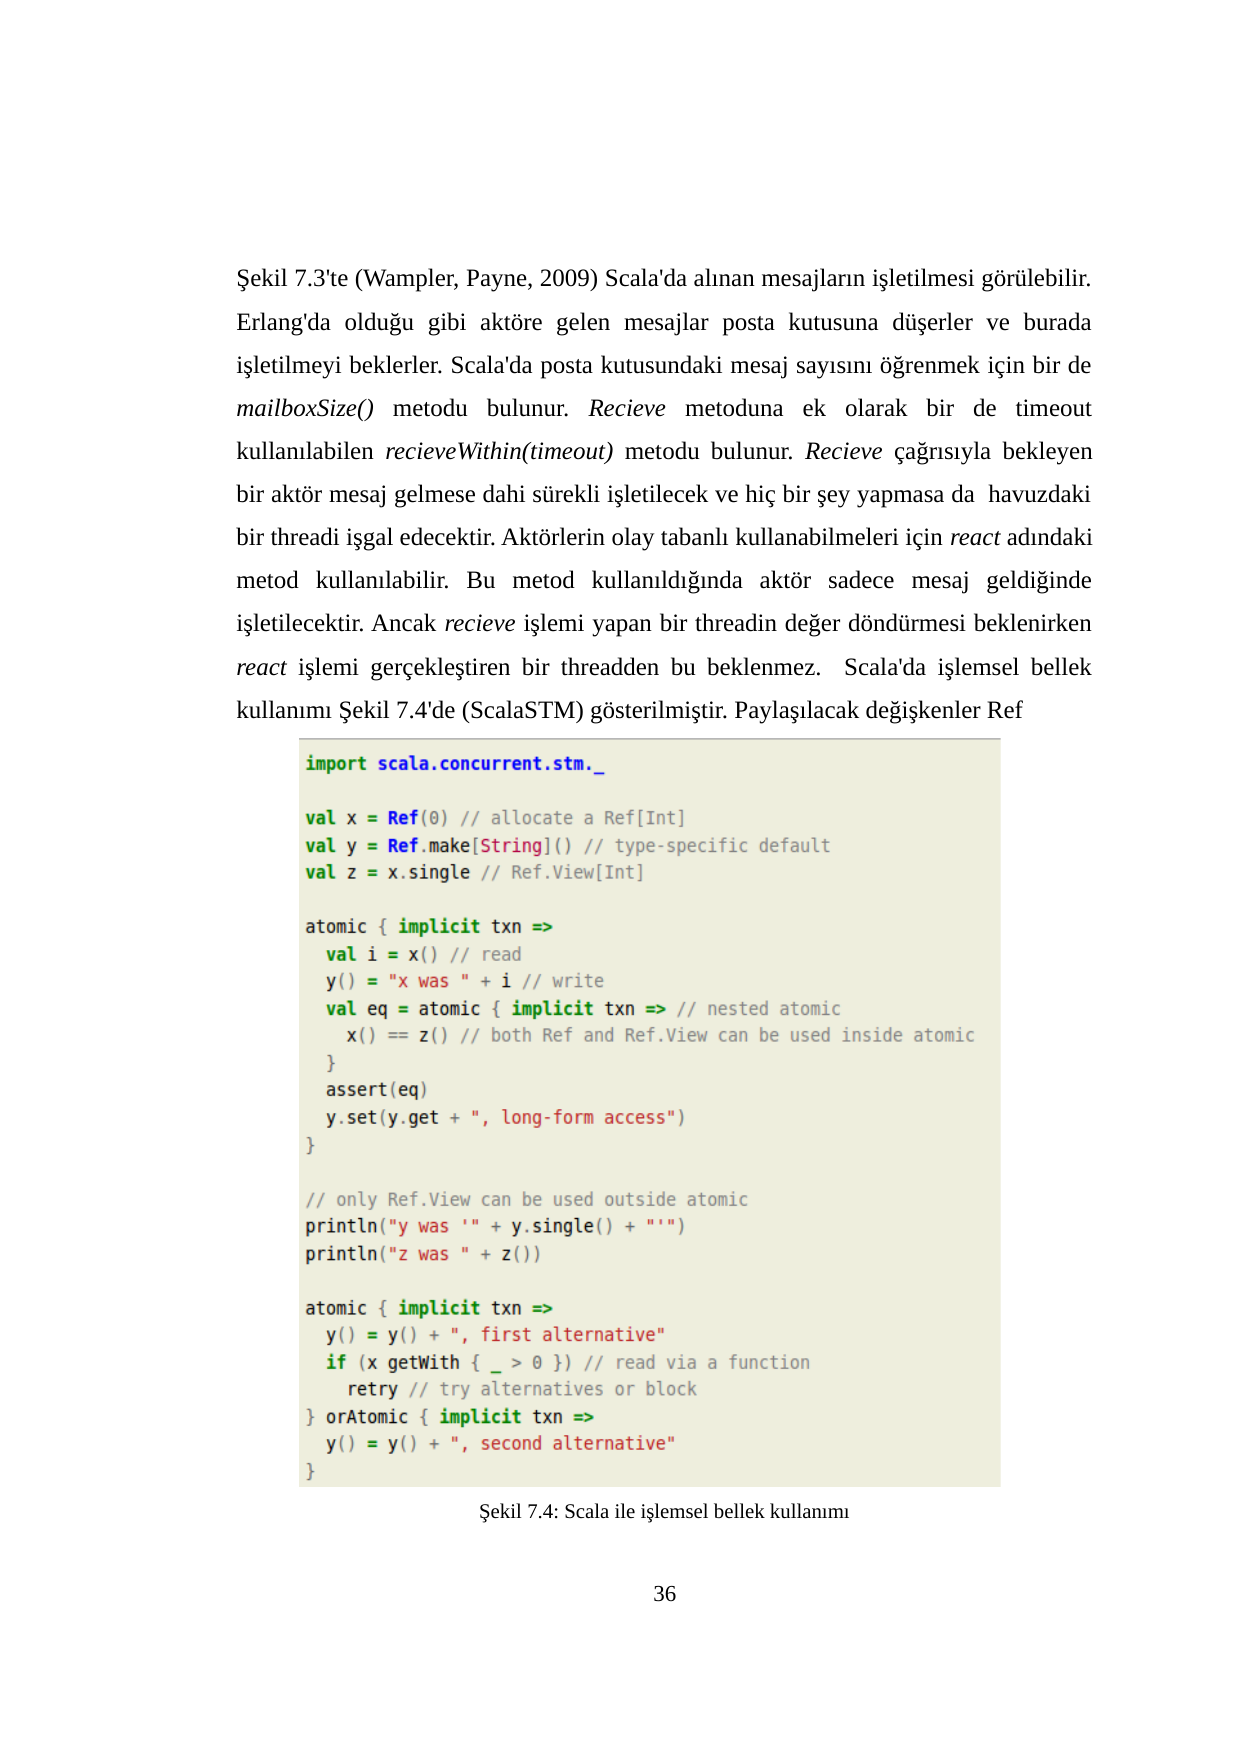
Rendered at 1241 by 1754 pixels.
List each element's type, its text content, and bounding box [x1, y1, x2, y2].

picture [299, 737, 1001, 1487]
text Şekil 7.4: Scala ile işlemsel bellek kullanımı [299, 738, 1030, 1523]
text Şekil 7.3'te (Wampler, Payne, 2009) Scala'da alınan mesajların işletilmesi görülebilir. Erlang'da olduğu gibi aktöre gelen mesajlar posta kutusuna düşerler ve burada işletilmeyi beklerler. Scala'da posta kutusundaki mesaj sayısını öğrenmek için bir de mailboxSize() metodu bulunur. Recieve metoduna ek olarak bir de timeout kullanılabilen recieveWithin(timeout) metodu bulunur. Recieve çağrısıyla bekleyen bir aktör mesaj gelmese dahi sürekli işletilecek ve hiç bir şey yapmasa da havuzdaki bir threadi işgal edecektir. Aktörlerin olay tabanlı kullanabilmeleri için react adındaki metod kullanılabilir. Bu metod kullanıldığında aktör sadece mesaj geldiğinde işletilecektir. Ancak recieve işlemi yapan bir threadin değer döndürmesi beklenirken react işlemi gerçekleştiren bir threadden bu beklenmez. Scala'da işlemsel bellek kullanımı Şekil 7.4'de (ScalaSTM) gösterilmiştir. Paylaşılacak değişkenler Ref [236, 263, 1093, 723]
